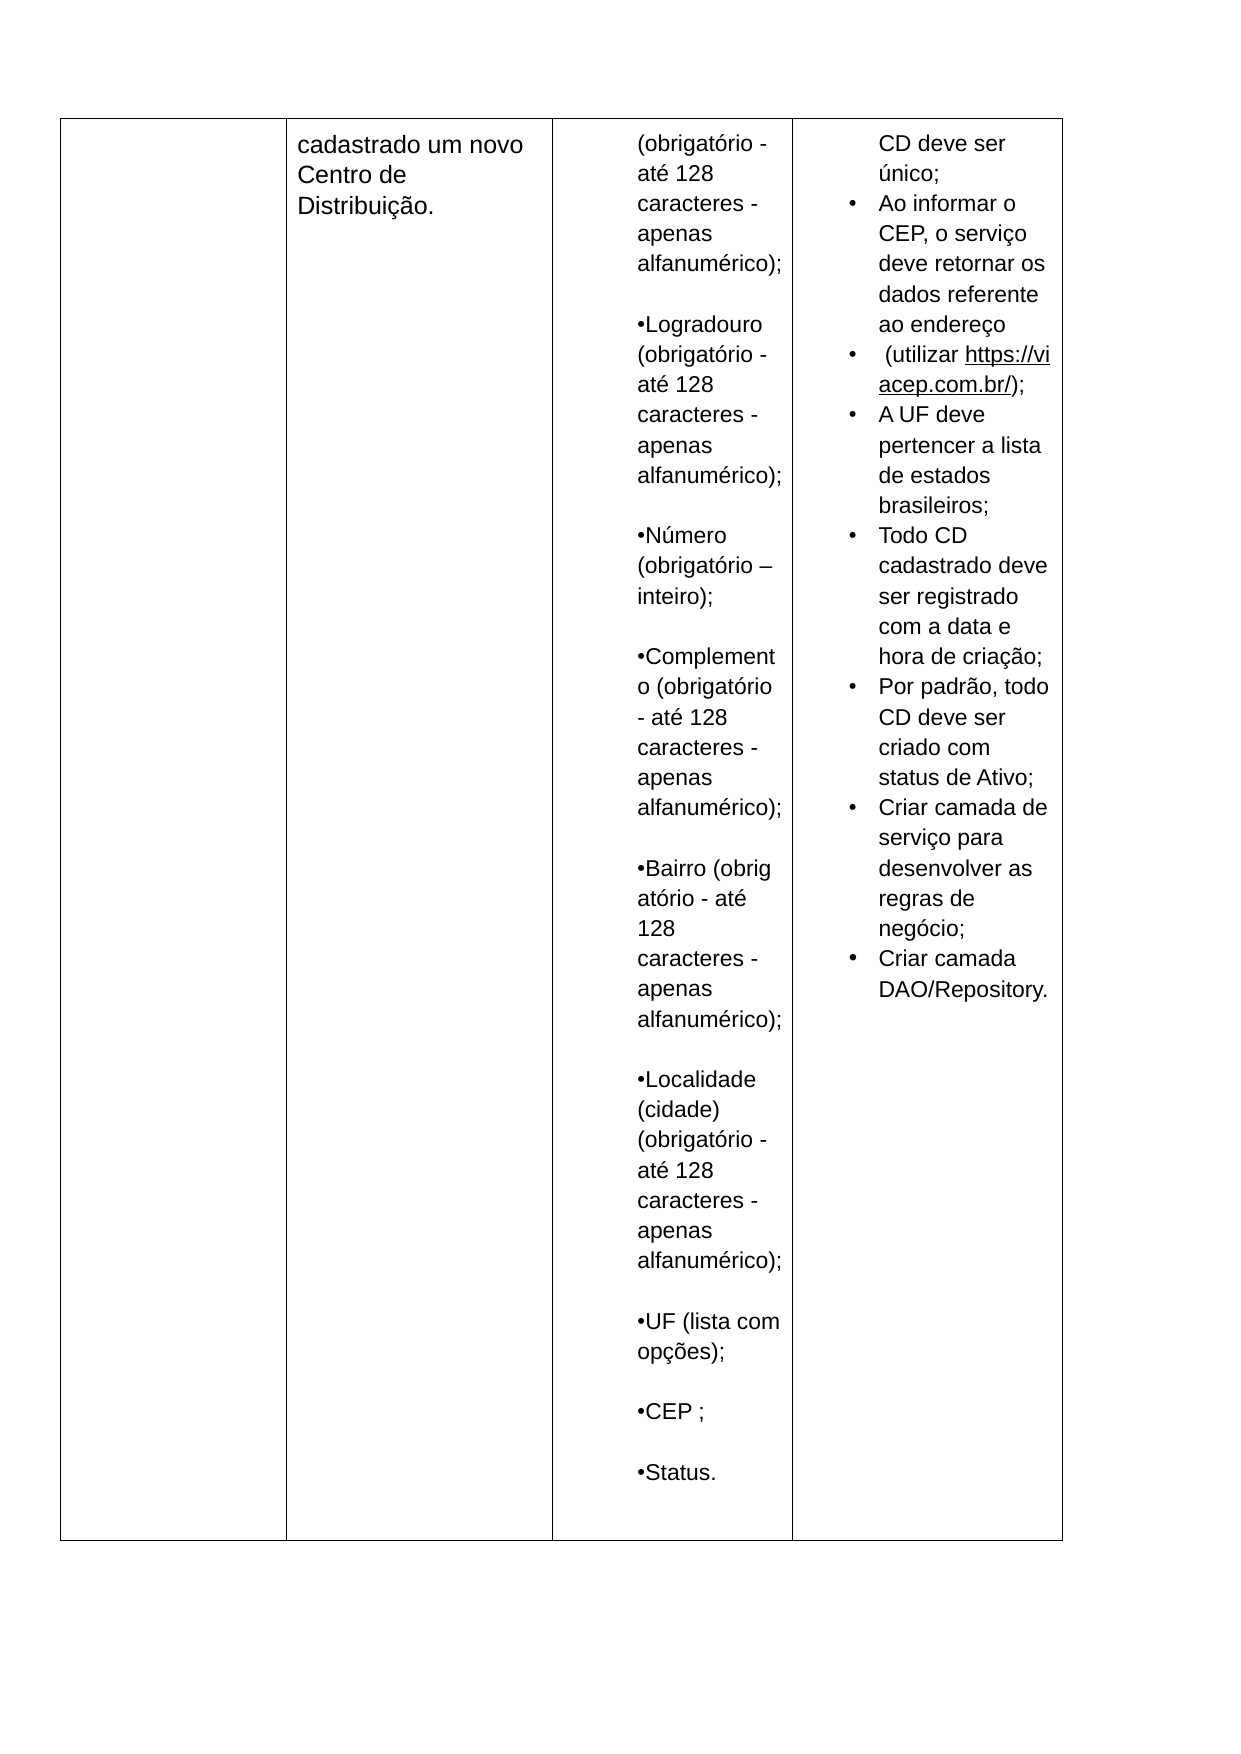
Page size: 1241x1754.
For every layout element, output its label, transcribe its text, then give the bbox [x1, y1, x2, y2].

table_cell Nome do CD (obrigatório - até 128 caracteres - apenas alfanumérico); Logradouro (obrigatório - até 128 caracteres - apenas alfanumérico); Número (obrigatório – inteiro); Complemento (obrigatório - até 128 caracteres - apenas alfanumérico); Bairro (obrigatório - até 128 caracteres - apenas alfanumérico); Localidade (cidade) (obrigatório - até 128 caracteres - apenas alfanumérico); UF (lista com opções); CEP ; Status. [553, 119, 792, 1540]
table_cell [61, 119, 286, 1540]
table_cell cadastrado um novo Centro de Distribuição. [287, 119, 552, 1540]
table_cell O nome do CD deve ser único; O endereço de CD deve ser único; Ao informar o CEP, o serviço deve retornar os dados referente ao endereço (utilizar https://viacep.com.br/); A UF deve pertencer a lista de estados brasileiros; Todo CD cadastrado deve ser registrado com a data e hora de criação; Por padrão, todo CD deve ser criado com status de Ativo; Criar camada de serviço para desenvolver as regras de negócio; Criar camada DAO/Repository. [793, 119, 1062, 1540]
